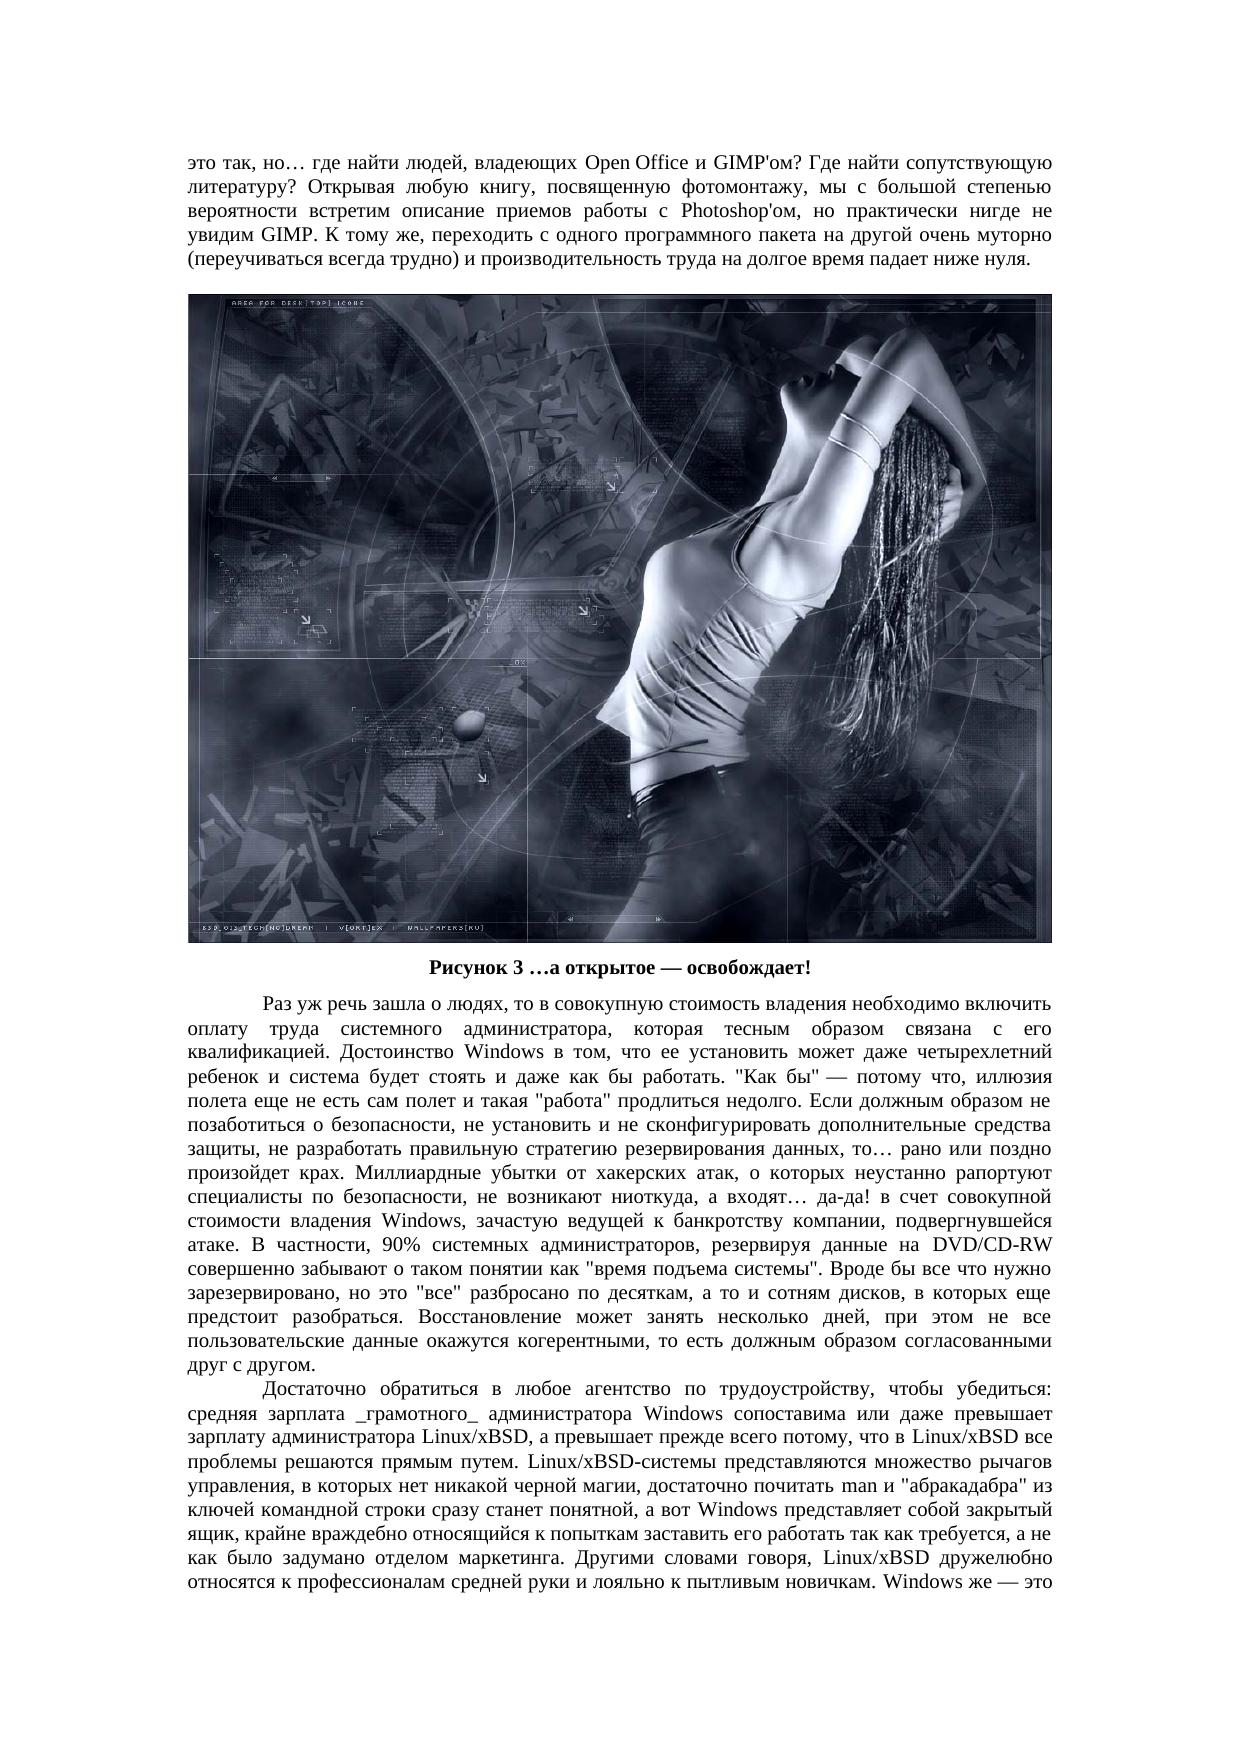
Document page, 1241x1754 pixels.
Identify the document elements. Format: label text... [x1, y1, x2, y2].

text Раз уж речь зашла о людях, то в совокупную стоимость владения необходимо включить оплату труда системного администратора, которая тесным образом связана с его квалификацией. Достоинство Windows в том, что ее установить может даже четырехлетний ребенок и система будет стоять и даже как бы работать. "Как бы" — потому что, иллюзия полета еще не есть сам полет и такая "работа" продлиться недолго. Если должным образом не позаботиться о безопасности, не установить и не сконфигурировать дополнительные средства защиты, не разработать правильную стратегию резервирования данных, то… рано или поздно произойдет крах. Миллиардные убытки от хакерских атак, о которых неустанно рапортуют специалисты по безопасности, не возникают ниоткуда, а входят… да-да! в счет совокупной стоимости владения Windows, зачастую ведущей к банкротству компании, подвергнувшейся атаке. В частности, 90% системных администраторов, резервируя данные на DVD/CD-RW совершенно забывают о таком понятии как "время подъема системы". Вроде бы все что нужно зарезервировано, но это "все" разбросано по десяткам, а то и сотням дисков, в которых еще предстоит разобраться. Восстановление может занять несколько дней, при этом не все пользовательские данные окажутся когерентными, то есть должным образом согласованными друг с другом. [187, 991, 1053, 1376]
text Достаточно обратиться в любое агентство по трудоустройству, чтобы убедиться: средняя зарплата _грамотного_ администратора Windows сопоставима или даже превышает зарплату администратора Linux/xBSD, а превышает прежде всего потому, что в Linux/xBSD все проблемы решаются прямым путем. Linux/xBSD-системы представляются множество рычагов управления, в которых нет никакой черной магии, достаточно почитать man и "абракадабра" из ключей командной строки сразу станет понятной, а вот Windows представляет собой закрытый ящик, крайне враждебно относящийся к попыткам заставить его работать так как требуется, а не как было задумано отделом маркетинга. Другими словами говоря, Linux/xBSD дружелюбно относятся к профессионалам средней руки и лояльно к пытливым новичкам. Windows же — это [187, 1376, 1053, 1593]
picture [188, 294, 1052, 943]
text это так, но… где найти людей, владеющих Open Office и GIMP'ом? Где найти сопутствующую литературу? Открывая любую книгу, посвященную фотомонтажу, мы с большой степенью вероятности встретим описание приемов работы с Photoshop'ом, но практически нигде не увидим GIMP. К тому же, переходить с одного программного пакета на другой очень муторно (переучиваться всегда трудно) и производительность труда на долгое время падает ниже нуля. [187, 150, 1053, 270]
text Рисунок 3 …а открытое — освобождает! [187, 955, 1053, 979]
